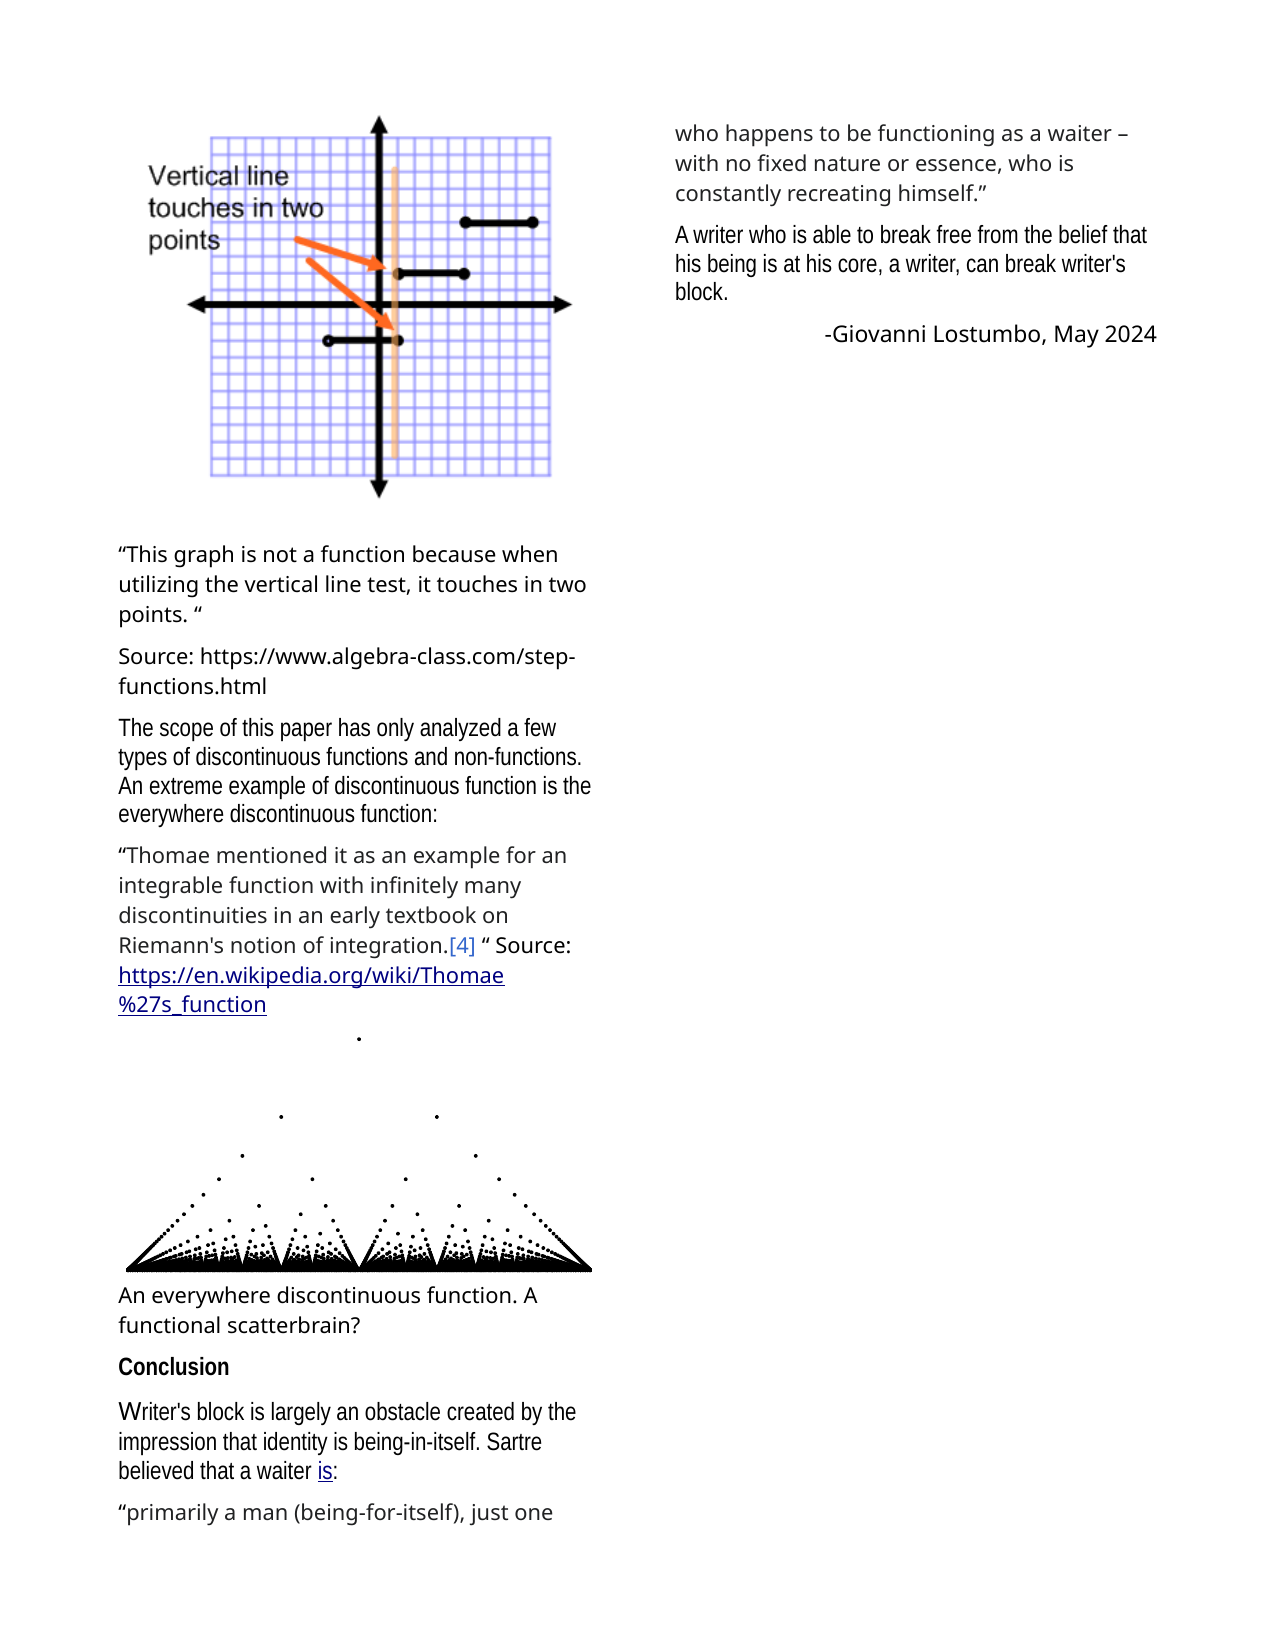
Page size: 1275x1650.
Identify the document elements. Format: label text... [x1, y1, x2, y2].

picture [119, 77, 602, 502]
text -Giovanni Lostumbo, May 2024 [675, 318, 1157, 350]
text A writer who is able to break free from the belief that his being is at his core, a writer, can break writer's block. [675, 220, 1157, 306]
text “This graph is not a function because when utilizing the vertical line test, it touches in two points. “ [118, 539, 600, 629]
text An everywhere discontinuous function. A functional scatterbrain? [118, 1032, 600, 1340]
text “primarily a man (being-for-itself), just one [118, 1497, 600, 1527]
text who happens to be functioning as a waiter – with no fixed nature or essence, who is constantly recreating himself.” [675, 118, 1157, 207]
text Writer's block is largely an obstacle created by the impression that identity is being-in-itself. Sartre believed that a waiter is: [118, 1393, 600, 1485]
text “Thomae mentioned it as an example for an integrable function with infinitely many discontinuities in an early textbook on Riemann's notion of integration.[4] “ Source: https://en.wikipedia.org/wiki/Thomae%27s_function [118, 840, 600, 1019]
text Source: https://www.algebra-class.com/step-functions.html [118, 641, 600, 701]
text Conclusion [118, 1352, 600, 1381]
text The scope of this paper has only analyzed a few types of discontinuous functions and non-functions. An extreme example of discontinuous function is the everywhere discontinuous function: [118, 713, 600, 828]
